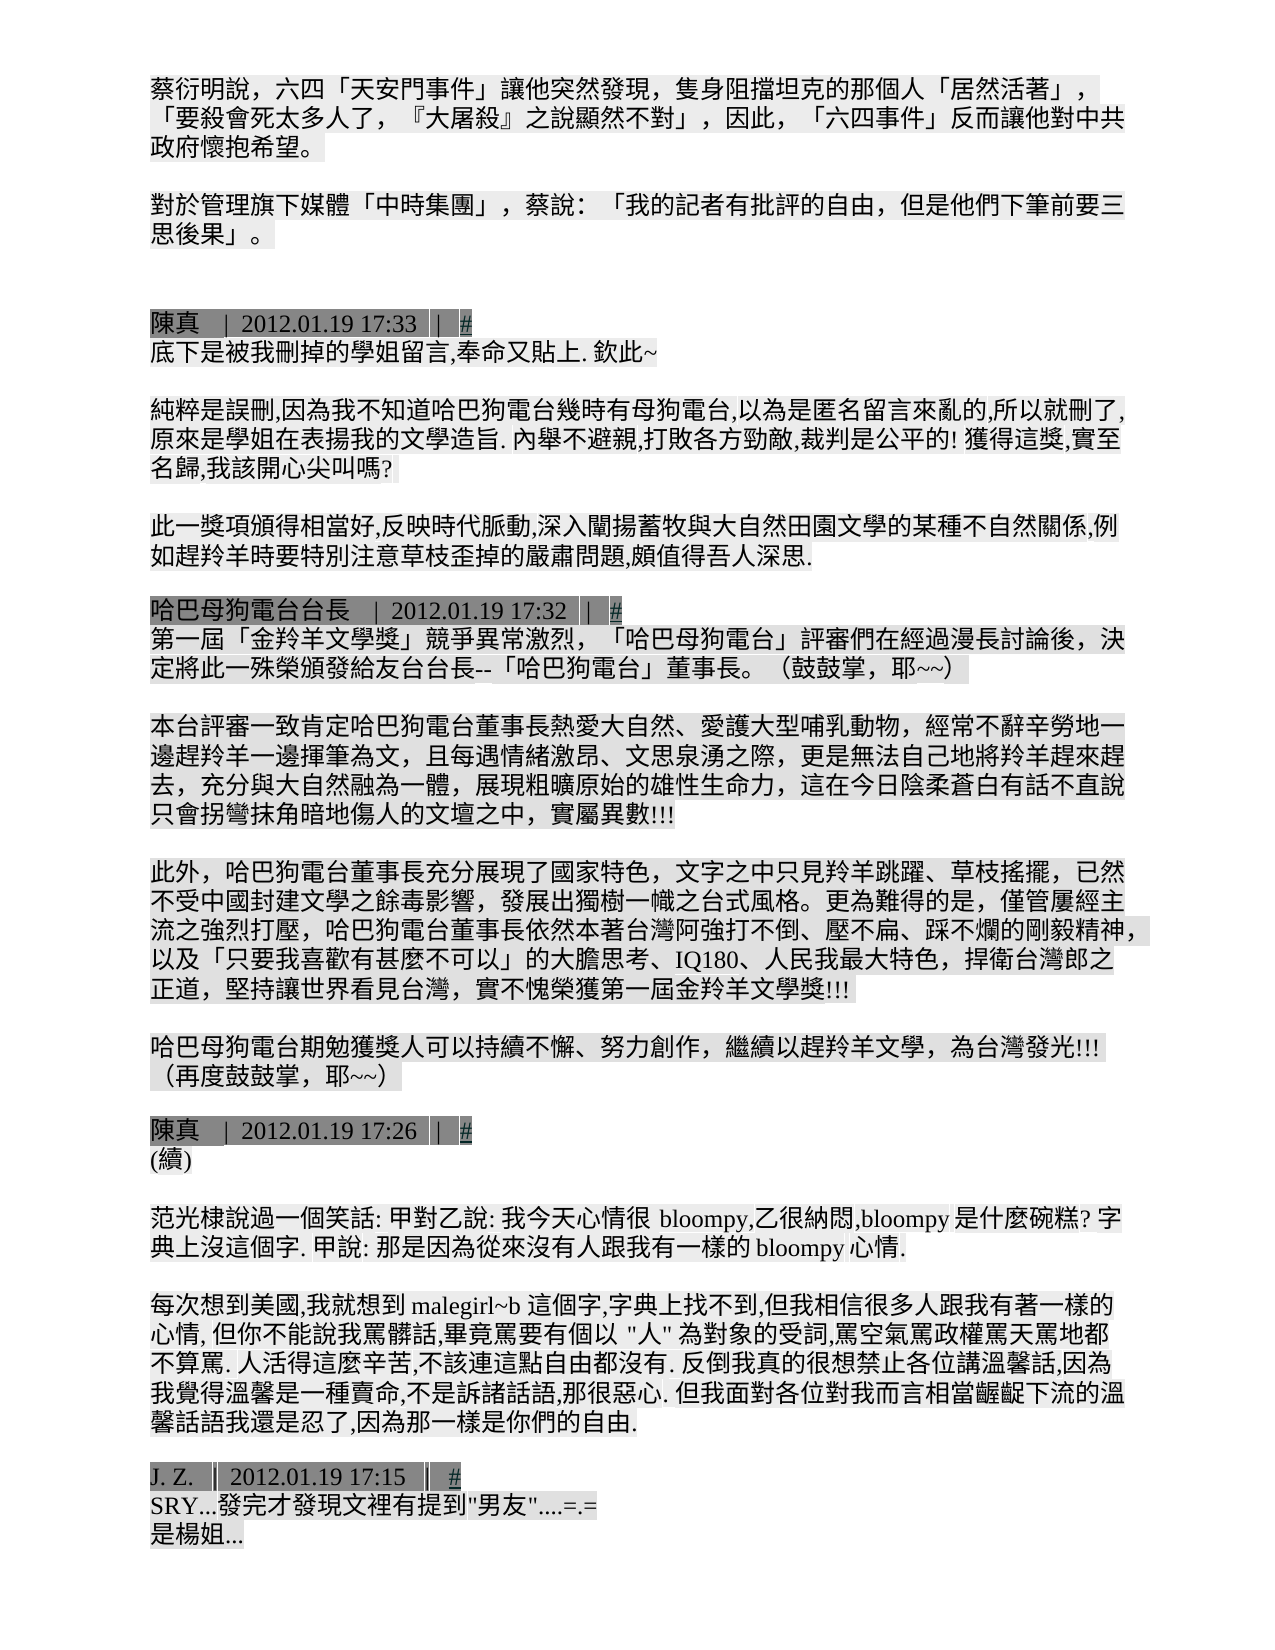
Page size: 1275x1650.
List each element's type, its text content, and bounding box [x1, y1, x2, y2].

text (續) 范光棣說過一個笑話: 甲對乙說: 我今天心情很 bloompy,乙很納悶,bloompy是什麼碗糕? 字典上沒這個字. 甲說: 那是因為從來沒有人跟我有一樣的bloompy心情. 每次想到美國,我就想到malegirl~b 這個字,字典上找不到,但我相信很多人跟我有著一樣的心情, 但你不能說我罵髒話,畢竟罵要有個以 "人" 為對象的受詞,罵空氣罵政權罵天罵地都不算罵. 人活得這麼辛苦,不該連這點自由都沒有. 反倒我真的很想禁止各位講溫馨話,因為我覺得溫馨是一種賣命,不是訴諸話語,那很惡心. 但我面對各位對我而言相當齷齪下流的溫馨話語我還是忍了,因為那一樣是你們的自由. [150, 1146, 1125, 1437]
text 第一屆「金羚羊文學獎」競爭異常激烈，「哈巴母狗電台」評審們在經過漫長討論後，決定將此一殊榮頒發給友台台長--「哈巴狗電台」董事長。（鼓鼓掌，耶~~） 本台評審一致肯定哈巴狗電台董事長熱愛大自然、愛護大型哺乳動物，經常不辭辛勞地一邊趕羚羊一邊揮筆為文，且每遇情緒激昂、文思泉湧之際，更是無法自己地將羚羊趕來趕去，充分與大自然融為一體，展現粗曠原始的雄性生命力，這在今日陰柔蒼白有話不直說只會拐彎抹角暗地傷人的文壇之中，實屬異數!!! 此外，哈巴狗電台董事長充分展現了國家特色，文字之中只見羚羊跳躍、草枝搖擺，已然不受中國封建文學之餘毒影響，發展出獨樹一幟之台式風格。更為難得的是，僅管屢經主流之強烈打壓，哈巴狗電台董事長依然本著台灣阿強打不倒、壓不扁、踩不爛的剛毅精神，以及「只要我喜歡有甚麼不可以」的大膽思考、IQ180、人民我最大特色，捍衛台灣郎之正道，堅持讓世界看見台灣，實不愧榮獲第一屆金羚羊文學獎!!! 哈巴母狗電台期勉獲獎人可以持續不懈、努力創作，繼續以趕羚羊文學，為台灣發光!!! （再度鼓鼓掌，耶~~） [150, 625, 1125, 1091]
text SRY...發完才發現文裡有提到"男友"....=.= 是楊姐... [150, 1491, 1125, 1549]
text J. Z. | 2012.01.19 17:15 | # [150, 1462, 1125, 1491]
text 陳真 | 2012.01.19 17:33 | # [150, 309, 1125, 338]
text 陳真 | 2012.01.19 17:26 | # [150, 1116, 1125, 1146]
text 哈巴母狗電台台長 | 2012.01.19 17:32 | # [150, 596, 1125, 625]
text 底下是被我刪掉的學姐留言,奉命又貼上. 欽此~ 純粹是誤刪,因為我不知道哈巴狗電台幾時有母狗電台,以為是匿名留言來亂的,所以就刪了,原來是學姐在表揚我的文學造旨. 內舉不避親,打敗各方勁敵,裁判是公平的! 獲得這獎,實至名歸,我該開心尖叫嗎? 此一獎項頒得相當好,反映時代脈動,深入闡揚蓄牧與大自然田園文學的某種不自然關係,例如趕羚羊時要特別注意草枝歪掉的嚴肅問題,頗值得吾人深思. [150, 338, 1125, 571]
text 蔡衍明說，六四「天安門事件」讓他突然發現，隻身阻擋坦克的那個人「居然活著」，「要殺會死太多人了，『大屠殺』之說顯然不對」，因此，「六四事件」反而讓他對中共政府懷抱希望。 對於管理旗下媒體「中時集團」，蔡說：「我的記者有批評的自由，但是他們下筆前要三思後果」。 [150, 75, 1125, 249]
